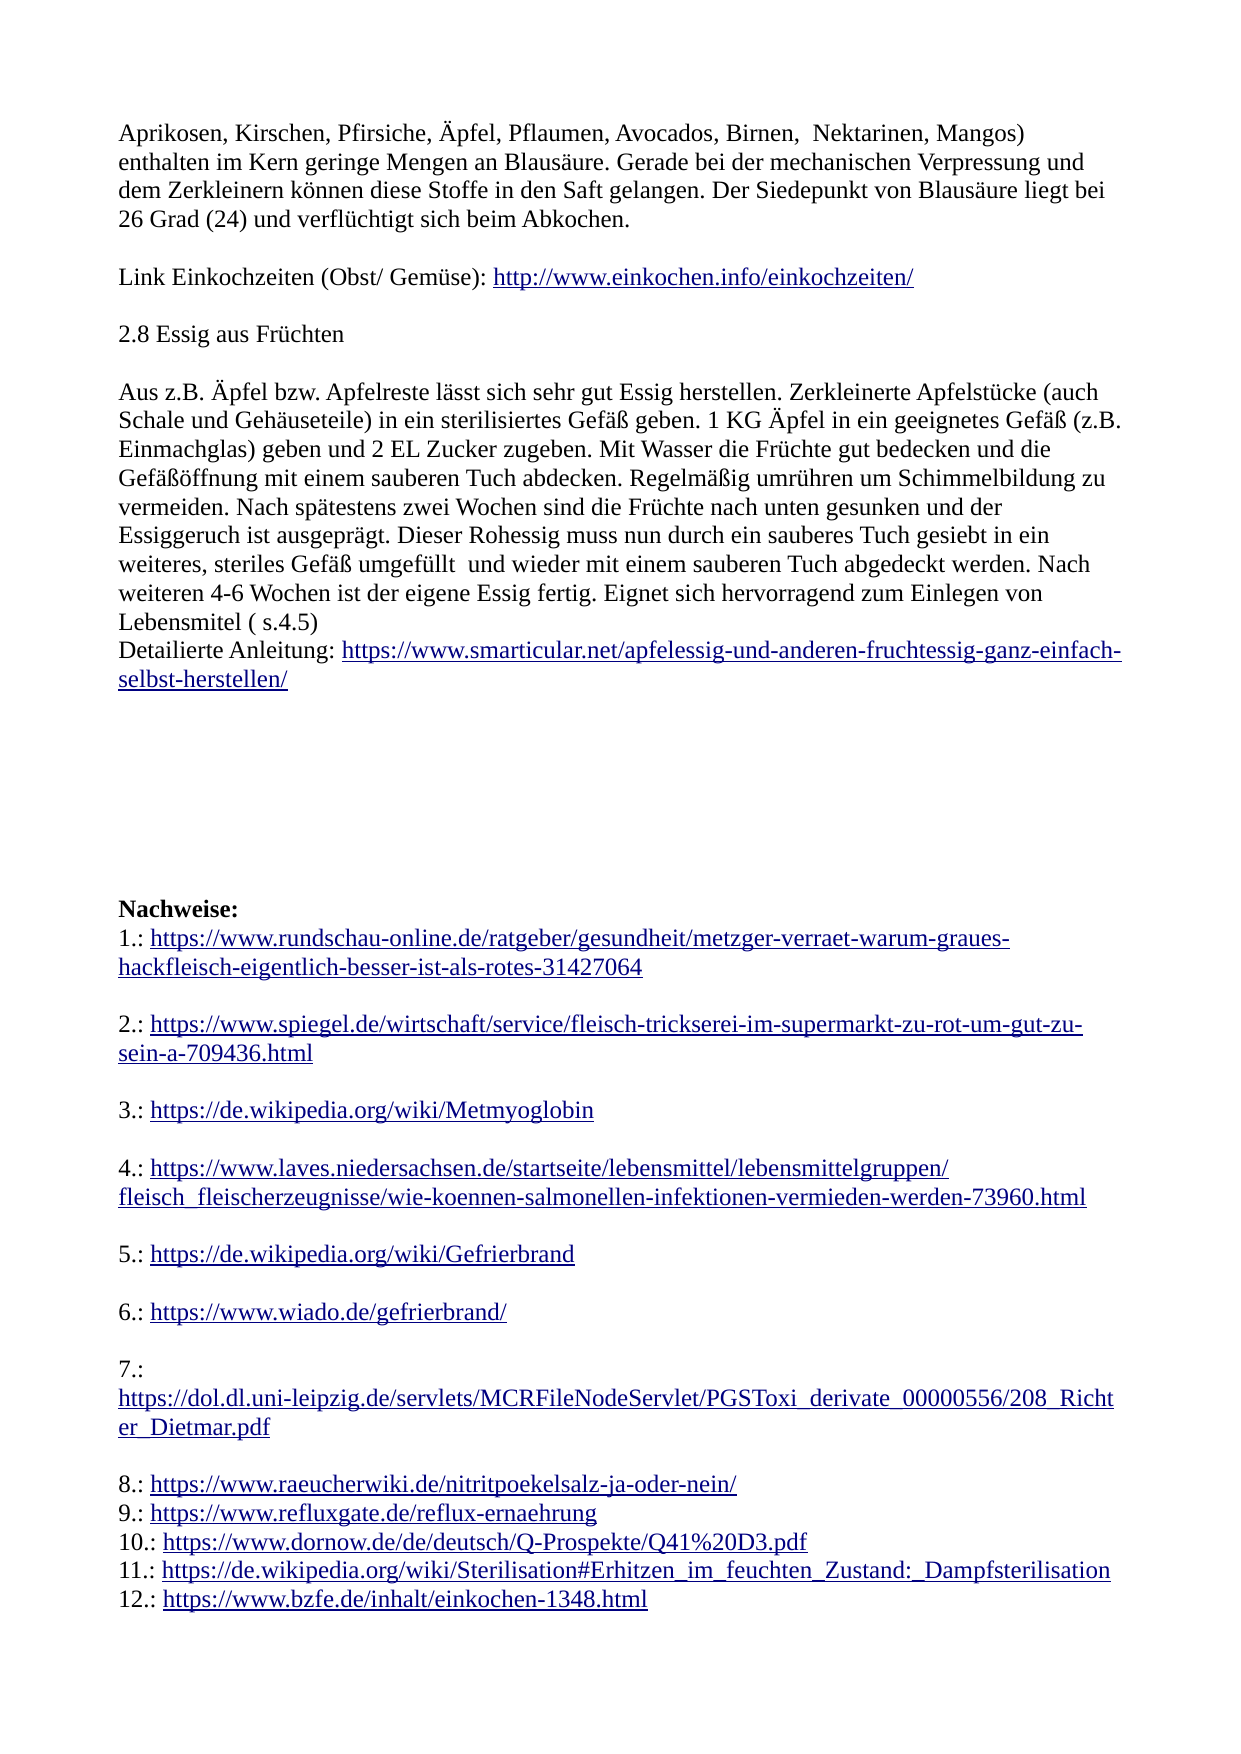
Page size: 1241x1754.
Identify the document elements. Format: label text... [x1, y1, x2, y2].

text Detailierte Anleitung: https://www.smarticular.net/apfelessig-und-anderen-fruchtessig-ganz-einfach-selbst-herstellen/ [118, 636, 1122, 693]
text 10.: https://www.dornow.de/de/deutsch/Q-Prospekte/Q41%20D3.pdf [118, 1527, 1122, 1556]
text 9.: https://www.refluxgate.de/reflux-ernaehrung [118, 1498, 1122, 1527]
text 6.: https://www.wiado.de/gefrierbrand/ [118, 1297, 1122, 1326]
text 12.: https://www.bzfe.de/inhalt/einkochen-1348.html [118, 1584, 1122, 1613]
text 5.: https://de.wikipedia.org/wiki/Gefrierbrand [118, 1239, 1122, 1268]
text Aus z.B. Äpfel bzw. Apfelreste lässt sich sehr gut Essig herstellen. Zerkleinerte Apfelstücke (auch Schale und Gehäuseteile) in ein sterilisiertes Gefäß geben. 1 KG Äpfel in ein geeignetes Gefäß (z.B. Einmachglas) geben und 2 EL Zucker zugeben. Mit Wasser die Früchte gut bedecken und die Gefäßöffnung mit einem sauberen Tuch abdecken. Regelmäßig umrühren um Schimmelbildung zu vermeiden. Nach spätestens zwei Wochen sind die Früchte nach unten gesunken und der Essiggeruch ist ausgeprägt. Dieser Rohessig muss nun durch ein sauberes Tuch gesiebt in ein weiteres, steriles Gefäß umgefüllt und wieder mit einem sauberen Tuch abgedeckt werden. Nach weiteren 4-6 Wochen ist der eigene Essig fertig. Eignet sich hervorragend zum Einlegen von Lebensmitel ( s.4.5) [118, 377, 1122, 636]
text 11.: https://de.wikipedia.org/wiki/Sterilisation#Erhitzen_im_feuchten_Zustand:_Dampfsterilisation [118, 1556, 1122, 1584]
text 8.: https://www.raeucherwiki.de/nitritpoekelsalz-ja-oder-nein/ [118, 1469, 1122, 1498]
text 3.: https://de.wikipedia.org/wiki/Metmyoglobin [118, 1096, 1122, 1124]
text Aprikosen, Kirschen, Pfirsiche, Äpfel, Pflaumen, Avocados, Birnen, Nektarinen, Mangos) enthalten im Kern geringe Mengen an Blausäure. Gerade bei der mechanischen Verpressung und dem Zerkleinern können diese Stoffe in den Saft gelangen. Der Siedepunkt von Blausäure liegt bei 26 Grad (24) und verflüchtigt sich beim Abkochen. [118, 118, 1122, 233]
text 1.: https://www.rundschau-online.de/ratgeber/gesundheit/metzger-verraet-warum-graues-hackfleisch-eigentlich-besser-ist-als-rotes-31427064 [118, 923, 1122, 981]
text Link Einkochzeiten (Obst/ Gemüse): http://www.einkochen.info/einkochzeiten/ [118, 262, 1122, 291]
text 2.8 Essig aus Früchten [118, 319, 1122, 348]
text 7.: https://dol.dl.uni-leipzig.de/servlets/MCRFileNodeServlet/PGSToxi_derivate_00000556/208_Richter_Dietmar.pdf [118, 1354, 1122, 1441]
text Nachweise: [118, 894, 1122, 923]
text 4.: https://www.laves.niedersachsen.de/startseite/lebensmittel/lebensmittelgruppen/fleisch_fleischerzeugnisse/wie-koennen-salmonellen-infektionen-vermieden-werden-73960.html [118, 1153, 1122, 1211]
text 2.: https://www.spiegel.de/wirtschaft/service/fleisch-trickserei-im-supermarkt-zu-rot-um-gut-zu-sein-a-709436.html [118, 1009, 1122, 1067]
